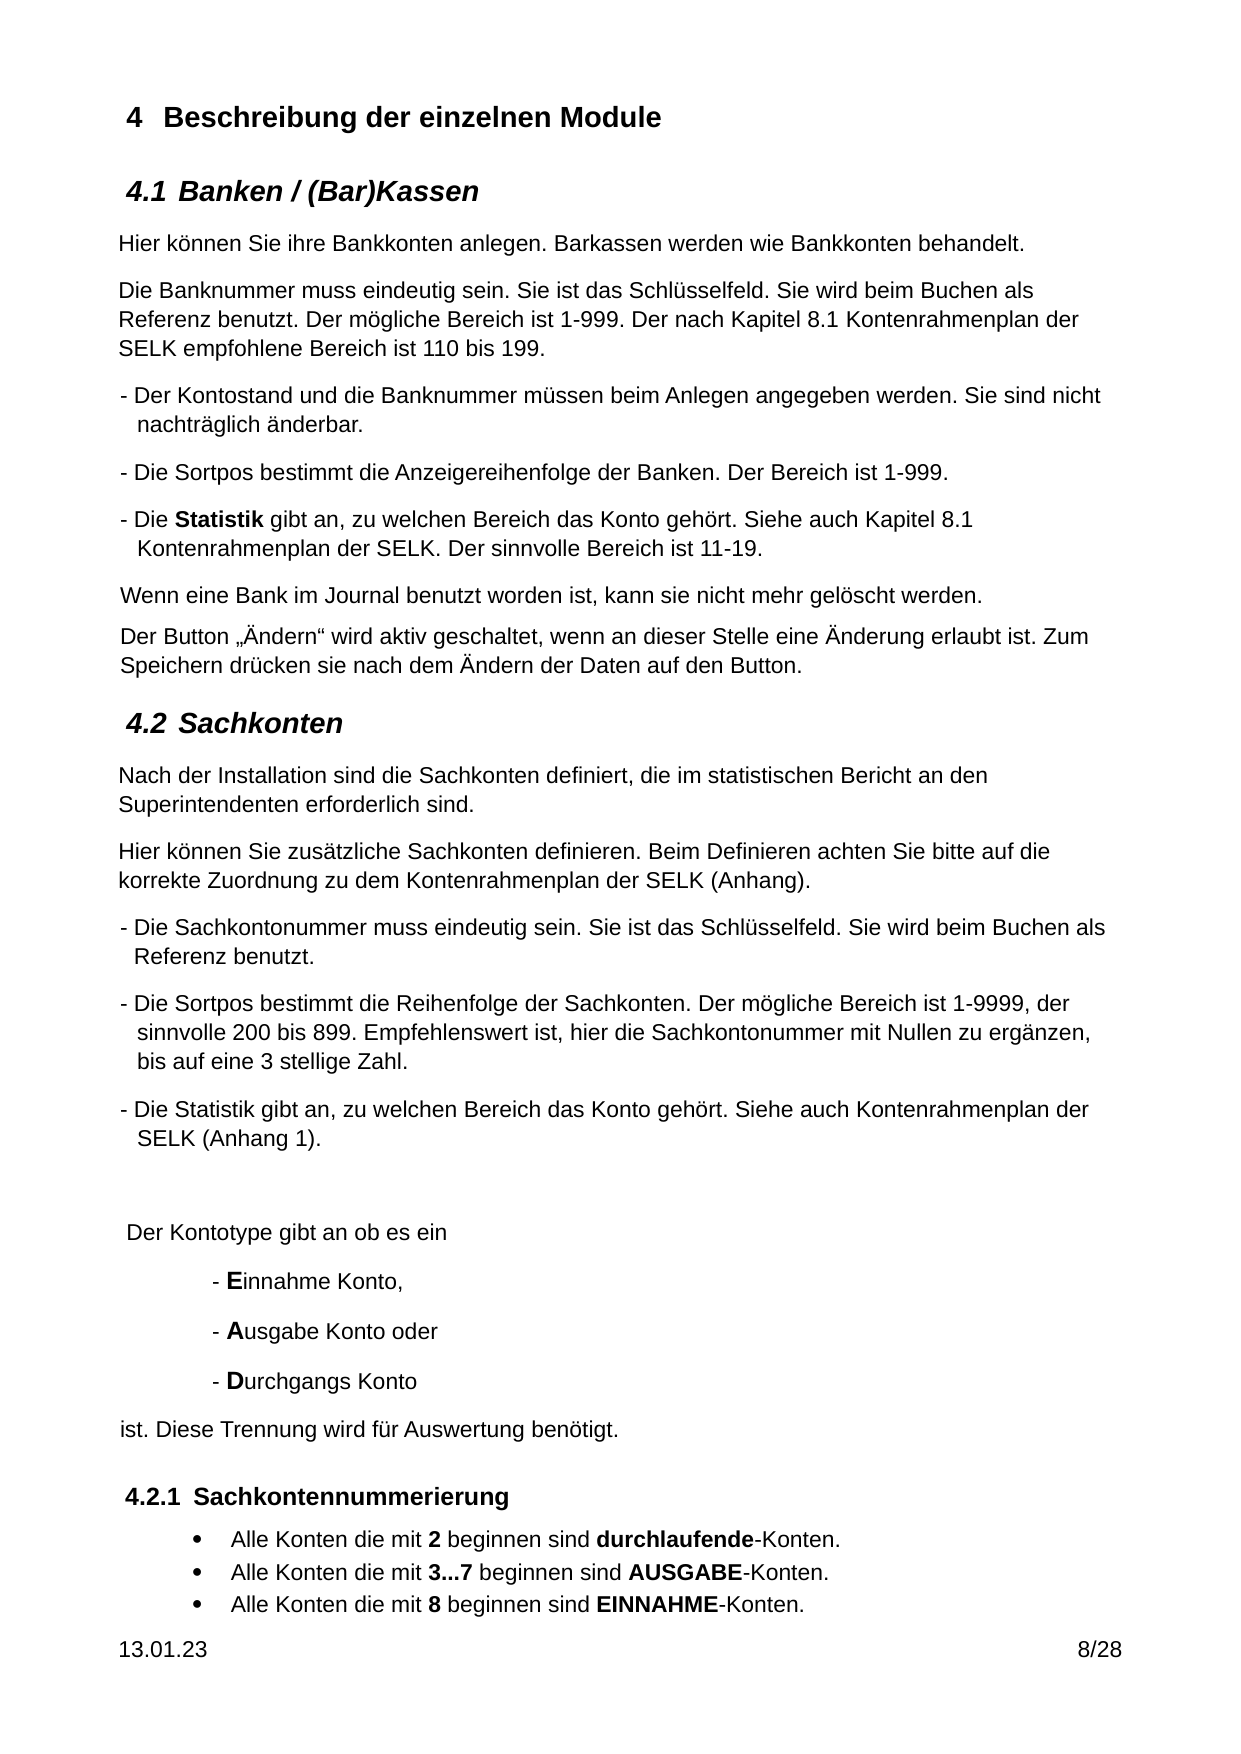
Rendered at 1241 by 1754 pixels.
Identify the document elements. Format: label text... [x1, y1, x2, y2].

text - Ausgabe Konto oder [120, 1316, 1122, 1345]
list Alle Konten die mit 8 beginnen sind EINNAHME-Konten. [193, 1591, 1122, 1617]
subtitle Sachkonten [118, 706, 1122, 740]
subtitle Banken / (Bar)Kassen [118, 174, 1122, 208]
text - Die Sortpos bestimmt die Reihenfolge der Sachkonten. Der mögliche Bereich ist 1-9999, der sinnvolle 200 bis 899. Empfehlenswert ist, hier die Sachkontonummer mit Nullen zu ergänzen, bis auf eine 3 stellige Zahl. [120, 990, 1122, 1074]
text - Einnahme Konto, [120, 1266, 1122, 1295]
text Die Banknummer muss eindeutig sein. Sie ist das Schlüsselfeld. Sie wird beim Buchen als Referenz benutzt. Der mögliche Bereich ist 1-999. Der nach Kapitel 8.1 Kontenrahmenplan der SELK empfohlene Bereich ist 110 bis 199. [118, 277, 1122, 361]
text Der Kontotype gibt an ob es ein [120, 1219, 1122, 1245]
text - Die Statistik gibt an, zu welchen Bereich das Konto gehört. Siehe auch Kontenrahmenplan der SELK (Anhang 1). [120, 1096, 1122, 1151]
subtitle Sachkontennummerierung [118, 1482, 1122, 1511]
text Hier können Sie zusätzliche Sachkonten definieren. Beim Definieren achten Sie bitte auf die korrekte Zuordnung zu dem Kontenrahmenplan der SELK (Anhang). [118, 838, 1122, 893]
text - Die Statistik gibt an, zu welchen Bereich das Konto gehört. Siehe auch Kapitel 8.1 Kontenrahmenplan der SELK. Der sinnvolle Bereich ist 11-19. [120, 506, 1122, 561]
text Hier können Sie ihre Bankkonten anlegen. Barkassen werden wie Bankkonten behandelt. [118, 230, 1122, 256]
text Nach der Installation sind die Sachkonten definiert, die im statistischen Bericht an den Superintendenten erforderlich sind. [118, 762, 1122, 817]
text - Der Kontostand und die Banknummer müssen beim Anlegen angegeben werden. Sie sind nicht nachträglich änderbar. [120, 382, 1122, 437]
text - Die Sachkontonummer muss eindeutig sein. Sie ist das Schlüsselfeld. Sie wird beim Buchen als Referenz benutzt. [120, 914, 1122, 969]
text Der Button „Ändern“ wird aktiv geschaltet, wenn an dieser Stelle eine Änderung erlaubt ist. Zum Speichern drücken sie nach dem Ändern der Daten auf den Button. [120, 623, 1122, 679]
list Alle Konten die mit 2 beginnen sind durchlaufende-Konten. [193, 1526, 1122, 1553]
list Alle Konten die mit 3...7 beginnen sind AUSGABE-Konten. [193, 1559, 1122, 1585]
text Wenn eine Bank im Journal benutzt worden ist, kann sie nicht mehr gelöscht werden. [120, 582, 1122, 608]
text ist. Diese Trennung wird für Auswertung benötigt. [120, 1416, 1122, 1442]
text - Durchgangs Konto [120, 1366, 1122, 1395]
subtitle Beschreibung der einzelnen Module [118, 100, 1122, 133]
text - Die Sortpos bestimmt die Anzeigereihenfolge der Banken. Der Bereich ist 1-999. [120, 458, 1122, 485]
